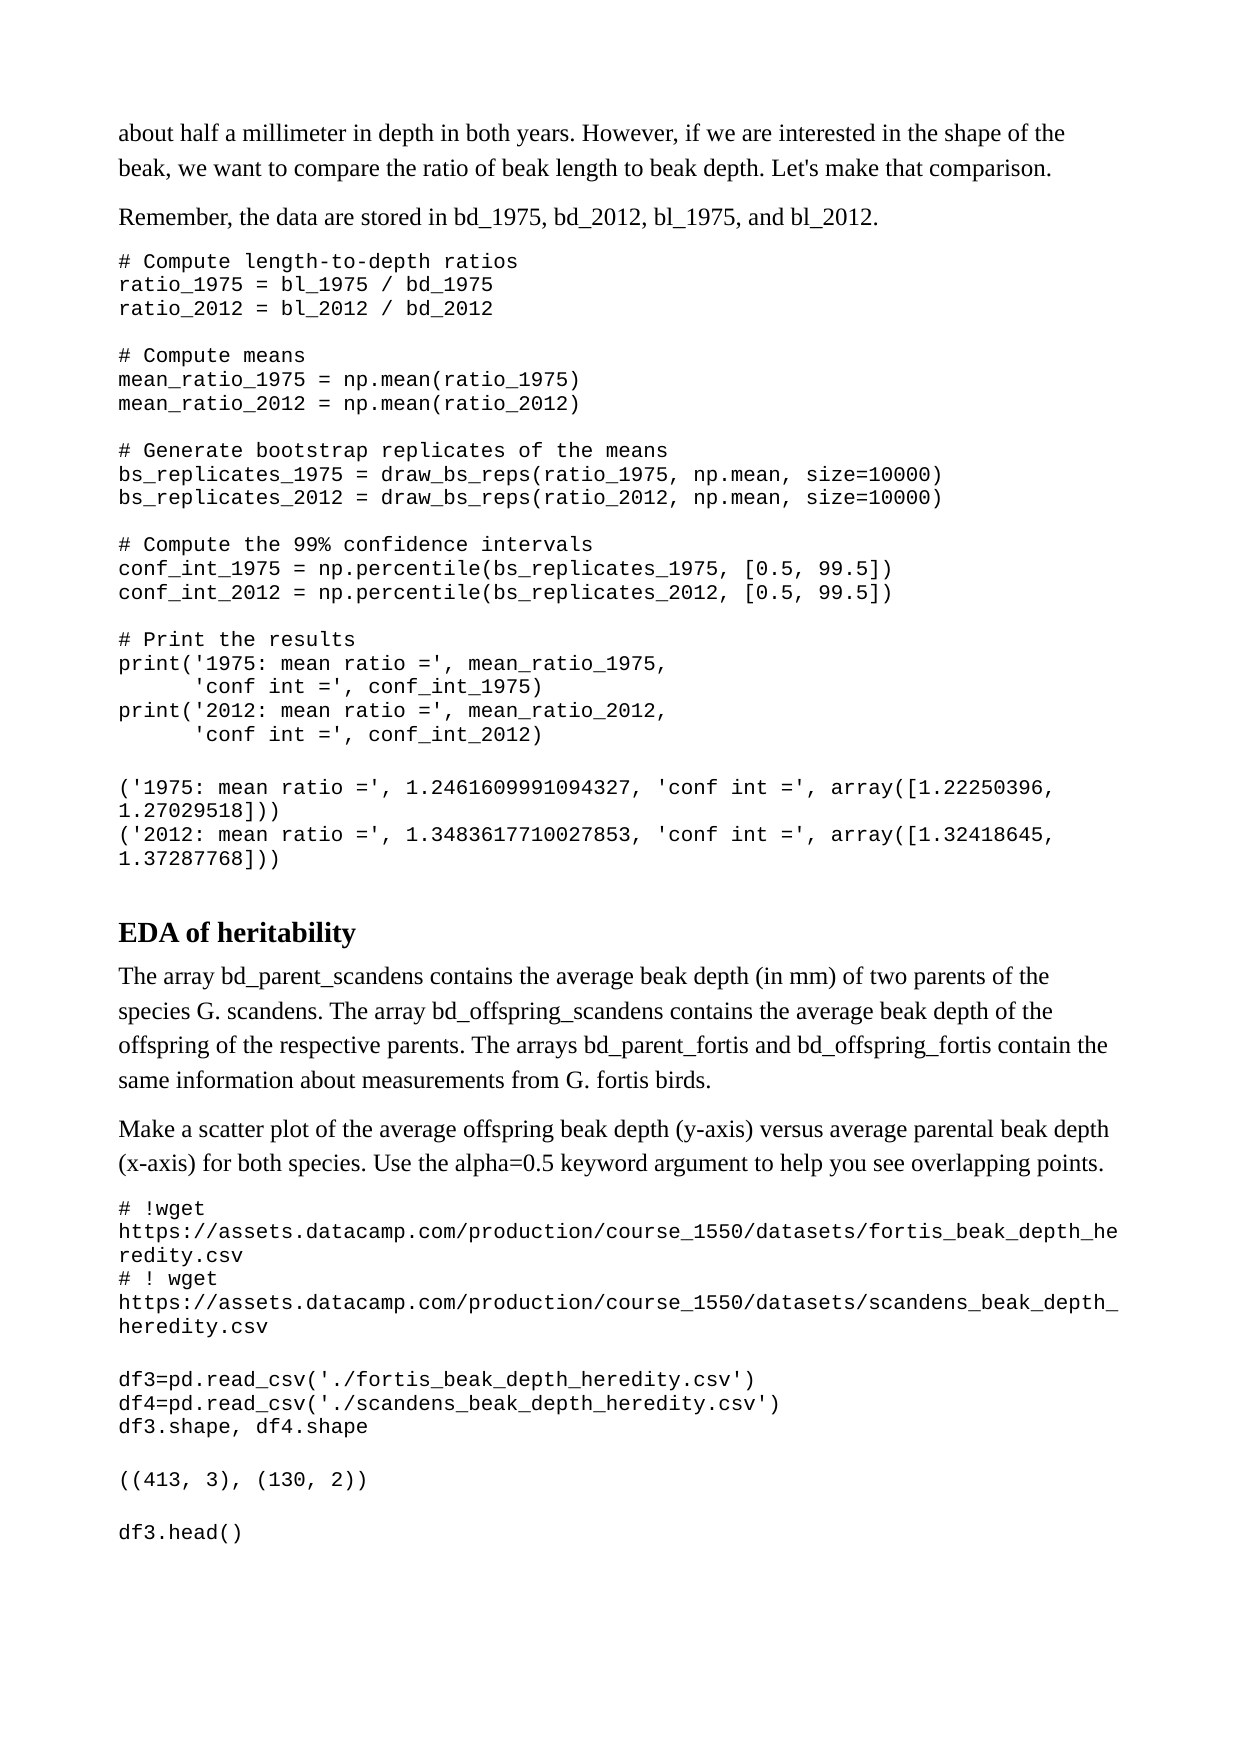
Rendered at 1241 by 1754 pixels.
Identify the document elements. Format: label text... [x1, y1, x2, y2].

text bs_replicates_2012 = draw_bs_reps(ratio_2012, np.mean, size=10000) [118, 487, 1122, 511]
text ('2012: mean ratio =', 1.3483617710027853, 'conf int =', array([1.32418645, 1.37287768])) [118, 824, 1122, 871]
text df3.shape, df4.shape [118, 1416, 1122, 1440]
text df3=pd.read_csv('./fortis_beak_depth_heredity.csv') [118, 1369, 1122, 1392]
text The array bd_parent_scandens contains the average beak depth (in mm) of two parents of the species G. scandens. The array bd_offspring_scandens contains the average beak depth of the offspring of the respective parents. The arrays bd_parent_fortis and bd_offspring_fortis contain the same information about measurements from G. fortis birds. [118, 961, 1122, 1094]
text bs_replicates_1975 = draw_bs_reps(ratio_1975, np.mean, size=10000) [118, 463, 1122, 487]
text 'conf int =', conf_int_1975) [118, 676, 1122, 700]
text ('1975: mean ratio =', 1.2461609991094327, 'conf int =', array([1.22250396, 1.27029518])) [118, 777, 1122, 824]
text # ! wget https://assets.datacamp.com/production/course_1550/datasets/scandens_beak_depth_heredity.csv [118, 1268, 1122, 1339]
text df3.head() [118, 1522, 1122, 1546]
subtitle EDA of heritability [118, 915, 1122, 949]
text # !wget https://assets.datacamp.com/production/course_1550/datasets/fortis_beak_depth_heredity.csv [118, 1197, 1122, 1268]
text # Compute the 99% confidence intervals [118, 534, 1122, 558]
text 'conf int =', conf_int_2012) [118, 724, 1122, 747]
text Make a scatter plot of the average offspring beak depth (y-axis) versus average parental beak depth (x-axis) for both species. Use the alpha=0.5 keyword argument to help you see overlapping points. [118, 1114, 1122, 1177]
text about half a millimeter in depth in both years. However, if we are interested in the shape of the beak, we want to compare the ratio of beak length to beak depth. Let's make that comparison. [118, 118, 1122, 181]
text conf_int_1975 = np.percentile(bs_replicates_1975, [0.5, 99.5]) [118, 558, 1122, 582]
text mean_ratio_2012 = np.mean(ratio_2012) [118, 393, 1122, 416]
text print('1975: mean ratio =', mean_ratio_1975, [118, 653, 1122, 676]
text # Print the results [118, 629, 1122, 653]
text print('2012: mean ratio =', mean_ratio_2012, [118, 700, 1122, 724]
text # Compute length-to-depth ratios [118, 251, 1122, 274]
text Remember, the data are stored in bd_1975, bd_2012, bl_1975, and bl_2012. [118, 202, 1122, 230]
text df4=pd.read_csv('./scandens_beak_depth_heredity.csv') [118, 1392, 1122, 1416]
text # Compute means [118, 345, 1122, 369]
text ratio_2012 = bl_2012 / bd_2012 [118, 298, 1122, 322]
text ratio_1975 = bl_1975 / bd_1975 [118, 274, 1122, 298]
text mean_ratio_1975 = np.mean(ratio_1975) [118, 369, 1122, 393]
text ((413, 3), (130, 2)) [118, 1469, 1122, 1493]
text conf_int_2012 = np.percentile(bs_replicates_2012, [0.5, 99.5]) [118, 582, 1122, 605]
text # Generate bootstrap replicates of the means [118, 440, 1122, 463]
